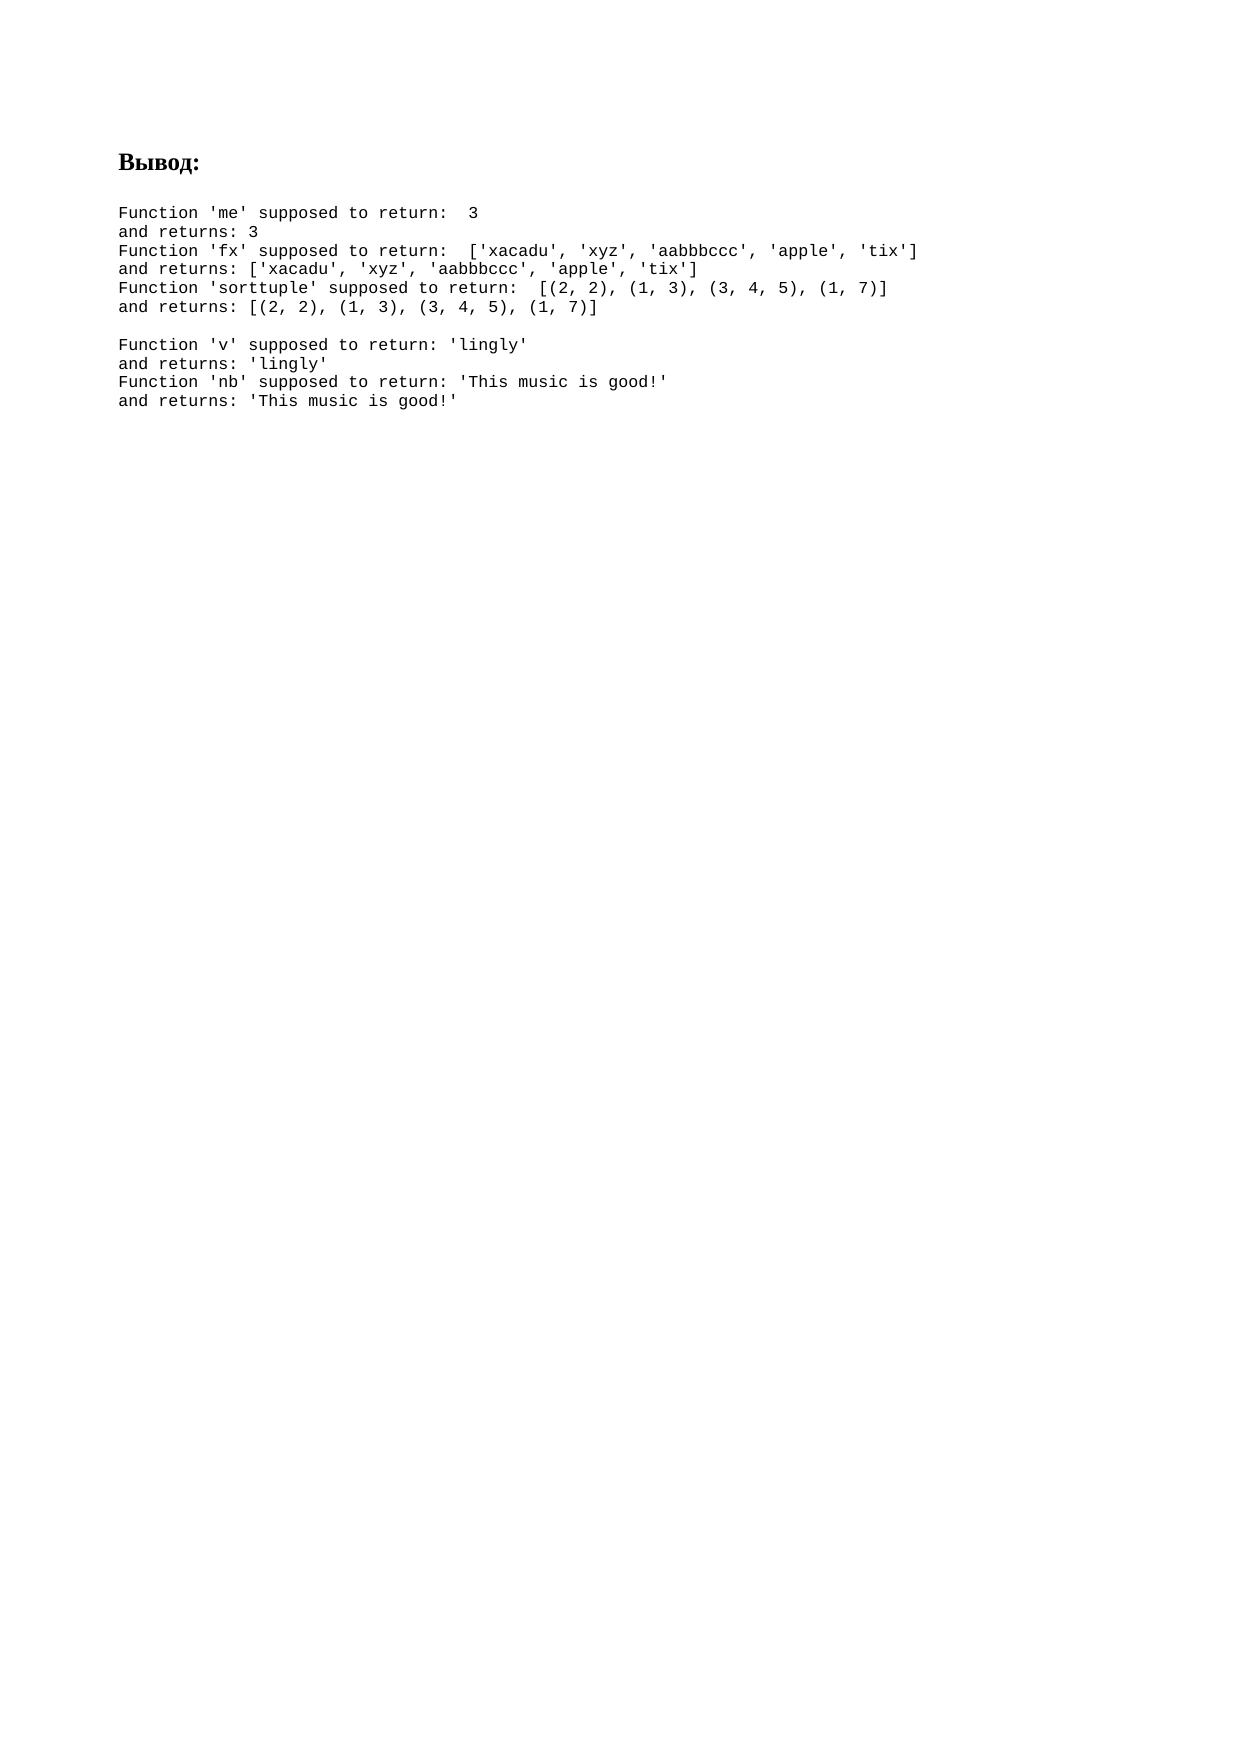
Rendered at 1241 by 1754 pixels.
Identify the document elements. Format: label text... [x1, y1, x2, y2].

text Function 'fx' supposed to return: ['xacadu', 'xyz', 'aabbbccc', 'apple', 'tix'] [118, 242, 1122, 261]
text and returns: [(2, 2), (1, 3), (3, 4, 5), (1, 7)] [118, 299, 1122, 317]
text and returns: 3 [118, 223, 1122, 242]
text Вывод: [118, 147, 1122, 176]
text Function 'me' supposed to return: 3 [118, 204, 1122, 223]
text Function 'sorttuple' supposed to return: [(2, 2), (1, 3), (3, 4, 5), (1, 7)] [118, 280, 1122, 299]
text and returns: ['xacadu', 'xyz', 'aabbbccc', 'apple', 'tix'] [118, 261, 1122, 280]
text and returns: 'lingly' [118, 355, 1122, 374]
text and returns: 'This music is good!' [118, 393, 1122, 412]
text Function 'v' supposed to return: 'lingly' [118, 336, 1122, 355]
text Function 'nb' supposed to return: 'This music is good!' [118, 374, 1122, 393]
